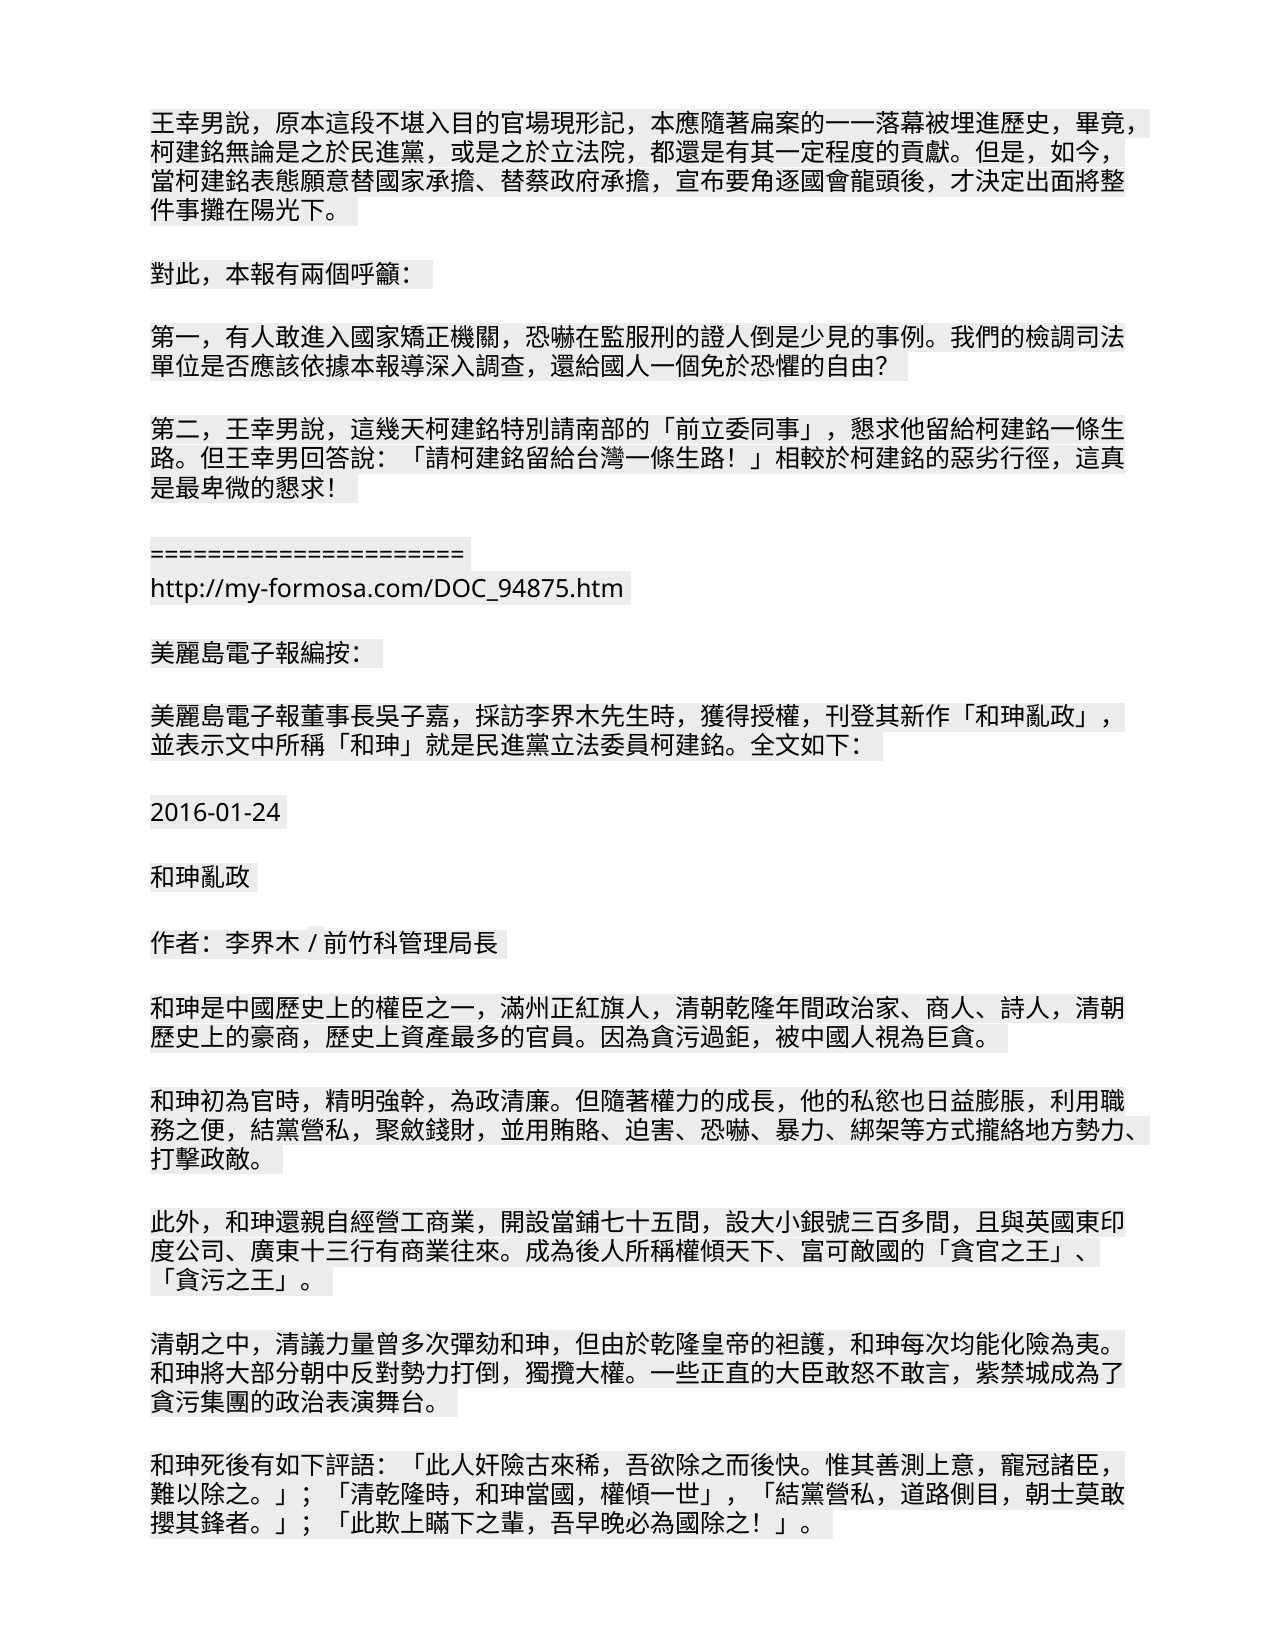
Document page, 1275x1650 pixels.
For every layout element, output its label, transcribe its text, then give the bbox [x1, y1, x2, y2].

text 卡韓政變 (137)：嘴巴黨在乎清廉嗎？ 陳真 2019. 08. 06. 據說今天又有一個嘴巴黨成立，黨主席叫柯文哲。此人一會兒藍一會兒綠，這不叫超越藍綠，而是見藍說藍話，見綠說鳥話。 比方說，上午說阿扁裝病，應該再抓進去關，豈能有罪不關，法治尊嚴何在？而且痛批，就算要特赦阿扁，所有贓款也得先吐出來才行啊。可是，到了下午，場景不同，綠魂上身，它媽的竟然 "哽咽" 了，哭著說："馬英九把阿扁關起來，就是在侮辱咱台灣人！" 還有比方說，明明不是亞斯柏格症 (他自己親口說的)，卻對外瞎掰說自己就是，搔首弄姿，裝模作態。至於什麼「二二八受難者家屬」，更是一天一版本，總共有七、八種不同版本；每年每到二二八那天就哭給你看。可是，依照他的定義，全台灣至少有兩千萬個「二二八受難者家屬」。 總之，你要是對他講的話當真，恐怕會精神錯亂。不但前言不罩後語，而且滿口謊言，行事作風不擇手段，罄竹難書；栽贓抹黑連勝文的那一大堆卑鄙齷齪事，我就不說了。 前幾天，他還正氣沖天地罵蔡英文「身邊每一個人都貪污」，以此闡明為何兩年前一家大小信誓旦旦一定支持蔡英文連任，如今卻不再支持的原因，講得好像他多麼重視清廉似的。這是事實嗎？當然不是。柯文哲又不是小 BABY，都已經參與政治五、六年了，有可能這麼無知嗎？有可能兩年前都還以為民進黨很清廉，直到最近幾天才雄雄發現民進黨是個貪污黨？因此「只好」跳出來組個黨，以端正政風？ 舉個例，就談和蔡英文關係最密切的柯建銘好了。簡單這麼說，民進黨人分兩種，一種偽君子，一種真小人。柯建銘屬於後者，名聲差，清廉指數非常低，幾乎是眾人皆知的事實。 但是老實說，我對真小人並沒有太大的惡感。我對那些表面清新、滿口漂亮話、但實際上狗皮倒灶、吃飽喝足的偽君子人渣最為感冒。當然，真小人依舊還是小人。我之所以拿柯建銘為例，乃是要說明嘴巴黨柯主席對於清廉的真實態度。 關於柯建銘的清廉指數，大家請仔細看我文末引用的五篇文章就能知其一二。柯建銘其實沒有太大的政治性，而是一個靠政治撈錢、為利益集團奔走、黑白兩道通吃的「商人」。 柯文哲經常說，他最看不起那種「一邊罵中國一邊卻又努力撈人民幣」的人，那麼，柯建銘理當就是柯文哲最看不起的人，因為柯建銘的兒子就是在萬惡的中資機構工作，一家中國著名的金融銀行。依照人渣黨的標準，這就是通敵，應該以「中共同路人」的通敵罪名繩之以法才對。但是，柯文哲非但沒有「最看不起」柯建銘，反而非常推崇，說他是個「理想家」，是「現代唐吉訶德」。 大家看到這裏應該先停下來，先跳到最後面把我所附的幾章文章看完，然後你才能明白這位黨主席有多麼虛偽與荒唐。特別是親綠的「美麗島電子報」那兩篇文章，務必詳讀。 柯建銘辦公室對此於 2016年1月 24日發布聲明表示：這兩篇報導「均非事實，通篇均為捏造，警告即刻將該二篇文章下架，否則將提出告訴，若有人加以引用，將一併提告。」 對於具體個案方面，例如違法圍標及黑道公然跑進監獄恫嚇證人等等，我不知是否屬實，但是，柯建銘之貪瀆、受賄與關說之基本行徑，卻是事實。 但我還是得再次聲明，我並不認為柯建銘是民進黨裏頭的貪瀆代表；我的意思是說，他絕不是屬於貪最多、最無恥的那一類人，只能算是民進黨貪污學園的中段班甚至初級班，但他卻如此惡名昭彰，這可能跟他的「營業項目」太多太頻繁太明目張膽有關，甚至還涉及黑道恫嚇企圖司法作證者，因此而有清朝貪污大王、「現代和珅」之稱。 2011年，這樣一個聲名狼藉的人，在民進黨不分區立委提名中，卻被蔡英文提拔為不分區立委排名第一，對之大加吹捧，說她提出了「最好的名單」；不但外界嘩然，黨內不同派系也很不滿。民進黨前立委王幸男 (曾製造郵包炸彈炸斷前副總統謝東閔一隻手)，指控柯建銘涉嫌受賄、關說等案件。 王幸男還故意挑了兩個扁擔 (意謂著柯建銘之罪行罄竹難書)，裡面裝了40份黑資料，向民進黨具名檢舉。王幸男在檢舉資料上簽名，聲明願意自負刑責。王幸男說，「柯建銘還有很多沒有曝光的事，我都不敢講，因為我很愛民進黨，不想傷害黨，若講出來會動搖黨本。如果黨願意展開調查的話，我會全部講出來。」 王幸男同時還在報上刊登半版大幅廣告，標題是「清黨救台灣，民主大進步」。王幸男表示，「民進黨長期被派系把持，將黨當成搖錢樹」，「柯建銘的違法負面報導那麼多，罪狀多到說不清，也說不完；讓他擔任黨團總召和不分區立委都很不適合，如果不把 (柯建銘) 這個爛瘡戳破，讓膿血流出來，民進黨將會因為敗血病而死掉。」 但是，蔡英文對於此事卻只說了一句「我知道了」，之後就再也沒有下文。蔡英文甚至還指定柯建銘擔任民進黨代理黨主席，賦予他更大的權力；一丘之貉，沆瀣一氣。 後來，各方慶幸「現代和珅」柯建銘並沒有如願當上立法院院長，但卻有個人跳出來為他抱屈，那就是柯文哲。柯文哲說：「我相信柯建銘當立法院長，絕不會讓新竹人漏氣」。 後來，2016年，柯建銘參選立委，柯文哲及其父母一家人一起都來幫柯建銘站台助選。柯文哲說，他跟柯建銘早已熟識，讚揚柯建銘「是新竹市最值得支持的候選人」；還說根據他「十多年來近距離的觀察發現：柯建銘是一個很有理想性的人」，特別推崇他很會「喬事情」。 柯文哲並感嘆，大家把「喬」給污名化了。柯文哲說，「柯建銘喬的都是國家利益與政黨的理想，從不為個人利益」，讚美他是「現代唐吉訶德」，而且為理想、為國家利益而把自己弄得「傷痕累累」，「我經常說他是傷痕累累的唐吉訶德」，「如果柯建銘可以當上立法院院長，將是新竹人的光榮」。 最後，柯文哲「語重心長」地呼籲大家要「好好思考如何選出一個可以讓台灣社會變得更好、政治發展更有利的候選人」。柯文哲並批評那些批評柯建銘的人「講別人壞話，不會讓自己變好」。 我所引用柯文哲的這一堆話，至今都還留在柯建銘的臉書上。柯文哲及其父母等一家人，還幫柯建銘掃街。柯文哲母親說，他們柯家不但是柯建銘的「鐵桿支持者」，而且是「鋼做的」，永不生銹。 投票前夕的造勢晚會上，柯文哲牽著他爸爸和他媽媽的手，大力為柯建銘歡呼、獻唱。據報載，「掀起當晚的最高潮」。柯建銘於是又高票當選。 我對這個嘴巴黨沒什麼好說的。主其事者，也就是其黨主席，就像全身都是嘴巴似的，一下說這樣，一下說那樣，搔首弄姿，蠢話鳥話說不停，這大概就是這個黨的一切了。 後記： 我寫這篇文字感覺挺窩囊，因為生平最怕一個東西就是 "trivial" (瑣碎不重要的)，為什麼怕呢？因為它跟我們的生命不對等，上駟對下駟，沉重的如此沉重，輕薄者竟如此輕薄。 曾經看過這樣一個句子，忘了誰說的，或多或少說中我的感覺：“Giving an insignificant thing your attention is a form of self-disrespect.” (把注意力放在那些根本不重要的人事物上頭，基本上就是一種自我做賤。) 我們在一個小茶壺裏起風暴，為裏頭種種猥猥瑣瑣瑣瑣碎碎的無聊人低級事浪費心思，外頭卻是浩瀚時空，茫茫大海。 但我知道，島內島外皆然，說到底，世上觸目所及，盡皆瑣碎，哪有什麼 significant？唯一讓 triviality 取得重要性的方法，也許就是專注與虔誠，好讓雞毛蒜皮事彷彿能長出翅膀，飛向那難以言說的大海。 ==================== https://n.yam.com/Article/20160125525866 柯建銘、陳水扁涉嫌買票、圍標、恐嚇受刑人 美麗島電子報 吳子嘉 (美麗島電子報董事長) 調查報導 2016.01.25. 民進黨在贏得總統、多數立委席次的完全執政後，接下來的重頭戲，就是2月起即將展開的國會龍頭之爭；目前，民進黨總計有三方人馬表態爭取，分別是陳明文、蘇嘉全及柯建銘。從不同角度來看，這三人或許是各有千秋，但如果蔡英文政府真想避免重蹈當年扁執政的貪腐覆轍，讓選民願意真正相信民進黨的清廉口號，那麼，在立法院長改選之前，確實有必要慎重檢視柯建銘這個人。 2012年2月21日，當蔡英文首次競選總統失利後，王幸男在自由時報刊登一篇「清黨救台灣，民主大進步」的公開信，逐一點出他認為蔡英文不應信賴柯建銘的各種理由。 當時，由於適逢民進黨敗選不久，黨內討論焦點大多集中在「黨主席誰來接棒」，有關王幸男所指控的內容，根本不被輿論所注意。但是，在這封公開信中，卻以擦邊球的方式，點出兩段民進黨的暗黑歷史，即便到今日已隔了數年之久，若真相一旦被揭開，整個黨恐怕都將為之羞愧。 這裡所指的，除了包括當年陳水扁曾同意柯建銘拿三千萬幫助姚嘉文競選考試院院長；還有陳水扁、馬永成與柯建銘，曾在總統府內逼迫中科管理局局長李界木違法圍標。 首先，王幸男在信中提到，稱2002年「民進黨高層」同意出資三千萬元，協助姚嘉文競選考試院長，並先由柯建銘調度現金。但是，事後柯建銘卻未將款項交還給出資人，經出資人的乾媽許榮淑出面協調無效，只好透過南部蔡姓立委向柯建銘強力催討。 當時，王幸男基於保護陳水扁的理由，也擔心損傷民進黨形象，所以在信中話帶保留，語焉不詳。但日前，王幸男在接受本報採訪時提到，因目睹柯建銘正準備參選立法院長，且勝出機會甚濃，將來危害黨國將更為劇烈，不得不全盤托出。 王幸男說，有關「民進黨高層同意出資三千萬幫姚嘉文選考試院長」這件事，真正的實情是，這位民進黨高層其實就是陳水扁，他同意由柯建銘支付三千萬給答應倒戈的友黨立委，事後再由陳水扁歸墊。只是到了最後，三千萬卻未歸還給金主，才會又鬧出許榮淑出面協調、南部立委強力催討等情況。 簡言之，柯建銘借貸三千萬的目的，其實就是為了幫助姚嘉文通過考試院長同意權，而在事先進行買票。 而真正嚴重的問題是王幸男在信中的第二個爆料。他在公開信中指出，當年的中科污水放流工程，柯建銘涉嫌藉立法院黨團總召身份，以籌措總統競選經費為名，要求主事者交付工程審議委員名單及指定得標廠商。 這段話，同樣是含糊不清，但這幾天，在王幸男的安排下，當時擔任招標單位首長的李界木接受本報專訪，清楚還原當時這場荒謬的真相。當時，柯建銘涉嫌介入的工程弊案名稱是「中部科學園區、台中基地污水放流管線工程第四標」。 李界木說，柯建銘於工程標案尚未公告（民國94年8月31日）前就已經介入，而該程標的決標方式是採最有利標，程序則是由當時擔任中科管理局局長的他，負責勾選15名審議委員，包括局內4位、局外11位。接著，經徵詢委員意願後，就會組成11位成員的「審議委員會」，再讓該委員會決定投標廠商的得標順位，最後由第一名得標。 換言之，如果可以事先取得審議委員名單，再設法收買，這起十四億的工程就有很高的機會成為囊中物。 李界木回憶，他大約是在工程開標（民國94年9月29日）前三週（9月上旬）完成15位審議委員的名單勾選，交由工程招標承辦單位徵選出最後11位審議委員。沒多久，柯建銘就電召他到辦公室討論此工程案，當面告知為了籌措陳水扁2004年的總統競選經費，希望安排獻金的金主得標，所以，要求李界木提供11位審議委員的名單，以便運作金主順利得標。 當聽聞柯建銘提出這項要求後，李界木當場回應說，自己擔任中科管理局局長以來，從未向承辦單位索取過審議委員名單，所以就面有難色的婉拒了這項無理要求。 只是，過沒幾天，大約是9月下旬時，就接到總統府通知，要求李界木前往總統府，和柯建銘、馬永成等3人，一起討論這起工程招標案。 到場後，柯建銘再度提出索取名單的要求，李界木仍然堅持立場，表示無法同意，場面僵持不下。沒想到，當下馬永成起身，走向陳水扁辦公室，過沒多久，陳水扁就透過馬永成裁示「把名單交給柯建銘」。 總統命令既已下達，隔天，柯建銘就順利取得名單了。事後，工程案於民國94年9月29日開標，民國94年11月4日決標，審查期約一個多月，總共有七家公司投標，名次依序為「宏昇營造股份有限公司」、「日商大豐營造股份有限公司台灣分公司」、「泛亞工程建設股份有限公司」、「林記營造股份有限公司」、「介興營造廠股份有限公司」、「高堃營造有限公司」，以及「國登營造股份有限公司」。 李界木說，此案前前後後，總計有六組立委前來關說，分別是四組國民黨籍、二組民進黨籍。柯建銘是其中之一。 最後，該工程案經過委員會審查，依序排定決標順序，第一名廠商是「宏昇營造股份有限公司」，以新台幣1,412,496,000元得標；而柯建銘幫助的投標商「高堃營造有限公司」，排名第六，毫無機會。 結果確定後，李界木卻又接到柯建銘的召喚。這一次，柯建銘提出的要求，是要求李界木設法說服第一名的得標廠商自行放棄得標，再由李界木出面指定第六名的廠商「高堃營造有限公司」遞補。對此，李界木只好先敷衍回稱，必須先研究後才能回覆。 李界木回頭將這項要求拿去詢問工程承辦單位時，結論當然是絕對不可行，但是當李界木以電話回覆柯建銘這項結論時，柯建銘卻又再度召喚面議。而這一次，提出的要求居然是：「請第一名放棄，由第二名得標，並提供5%利益給第一名」。 李界木離開後，只好行文到公共工程委員會詢問可行性。得到答覆是，如果第一名放棄，依法規規定是不得依照順位遞補，而是一定要重新招標。在有了這個答案後，才讓柯建銘停止運作，不再「召喚李界木」。 但最令人訝異的還在後頭。 事後，李界木因諸多因素，不得不離開中科管理局局長職務，並申請退休。接著，他也因為深陷龍潭購地弊案，於2010年11月11日判刑3年6個月定讞，2010年12月29日入獄服刑，2012年12月26日假釋出獄。 就在坐牢期間，王幸男於2011年7月11日前往民進黨中央黨部，檢舉柯建銘涉及前項弊案，並提到李界木願意出面指證柯建銘涉及的工程弊案。 不料，消息傳出後，當時人正在宜蘭監獄坐牢的李界木，卻在2011年8月12日當天，突然有兩位貌似黑道的陌生男子，在沒有任何知會的情況下，以「特別面會」的方式前往宜蘭監獄探望他。談話內容，就是警告李界木不得出面幫助王幸男作證。 依據法令規定，只有立委或縣長以上官位者，才有資格能辦理「特別面會」，而且一定要立委本人，才能享受這特殊待遇。至於這兩位神秘的陌生不速之客是誰？一位姓吳，另外一位則叫做廖東和。到底是何方神聖如此神通廣大？ 雖然廖東和和吳姓男子，當時並未聲稱是代表柯建銘，但口頭是明確警告李界木不得協助王幸男指證柯建銘。也就是說，二位男子企圖協助柯建銘恐嚇證人是不爭的事實。 王幸男說，原本這段不堪入目的官場現形記，本應隨著扁案的一一落幕被埋進歷史，畢竟，柯建銘無論是之於民進黨，或是之於立法院，都還是有其一定程度的貢獻。但是，如今，當柯建銘表態願意替國家承擔、替蔡政府承擔，宣布要角逐國會龍頭後，才決定出面將整件事攤在陽光下。 對此，本報有兩個呼籲： 第一，有人敢進入國家矯正機關，恐嚇在監服刑的證人倒是少見的事例。我們的檢調司法單位是否應該依據本報導深入調查，還給國人一個免於恐懼的自由？ 第二，王幸男說，這幾天柯建銘特別請南部的「前立委同事」，懇求他留給柯建銘一條生路。但王幸男回答說：「請柯建銘留給台灣一條生路！」相較於柯建銘的惡劣行徑，這真是最卑微的懇求！ ====================== http://my-formosa.com/DOC_94875.htm 美麗島電子報編按： 美麗島電子報董事長吳子嘉，採訪李界木先生時，獲得授權，刊登其新作「和珅亂政」，並表示文中所稱「和珅」就是民進黨立法委員柯建銘。全文如下： 2016-01-24 和珅亂政 作者：李界木 / 前竹科管理局長 和珅是中國歷史上的權臣之一，滿州正紅旗人，清朝乾隆年間政治家、商人、詩人，清朝歷史上的豪商，歷史上資產最多的官員。因為貪污過鉅，被中國人視為巨貪。 和珅初為官時，精明強幹，為政清廉。但隨著權力的成長，他的私慾也日益膨脹，利用職務之便，結黨營私，聚斂錢財，並用賄賂、迫害、恐嚇、暴力、綁架等方式攏絡地方勢力、打擊政敵。 此外，和珅還親自經營工商業，開設當鋪七十五間，設大小銀號三百多間，且與英國東印度公司、廣東十三行有商業往來。成為後人所稱權傾天下、富可敵國的「貪官之王」、「貪污之王」。 清朝之中，清議力量曾多次彈劾和珅，但由於乾隆皇帝的袒護，和珅每次均能化險為夷。和珅將大部分朝中反對勢力打倒，獨攬大權。一些正直的大臣敢怒不敢言，紫禁城成為了貪污集團的政治表演舞台。 和珅死後有如下評語：「此人奸險古來稀，吾欲除之而後快。惟其善測上意，寵冠諸臣，難以除之。」；「清乾隆時，和珅當國，權傾一世」，「結黨營私，道路側目，朝士莫敢攖其鋒者。」；「此欺上瞞下之輩，吾早晚必為國除之！」。 民進黨的和珅 我早在美麗島事件 (高雄事件)之後，就與同志在美，努力從事廢除戒嚴、開放黨禁遊說工作。1986年二月(春節期間)尤清來華府，密會國會議員時，當時就提出是年12月10日(國際人權日)成立政黨，我們在華府的同志(陳唐山、蔡武雄、蔡同榮和我) 一直努力促成政黨。 後來，由於居住在海外的許信良先生(是年5月)要回台組黨，島內黨外人士怕亂了原定的計劃與步驟，尤清終於利用慶祝教師節之際(9月28日) 匆促誕生民進黨。我是第一位海外中執委，也是第一位海外代表。我當時對民進黨有深厚的感情。但後來回台服務時，一看什麼都走樣，後輩的黨員只耍嘴皮，就成為名嘴政客，重利輕義。在這種環境之下，黨內和珅之輩於是產生，和珅就成為「貪污之王」，坐擁天下。 民進黨創黨不久之後，竄出一位和珅人物。他出道之時，頗為精明能幹，可是後來卻獨攬大權，要一元給五毛，吃喝玩樂，貪污腐化，成為民進黨富豪，且是當今朝野紅人，有人誇稱他的本領超出國民黨的龍頭大人，因他黑白兩道通吃，法官檢調護衛，天下第一把紅人。 在一次與陳定南談話中，我第一次聽到和珅的事，當時對這為仁兄有種不悅的印象。當年陳定南代表民進黨出來競選省長，為了籌劃競選經費，發行債券。當時規定推銷人員，可扣券面值得30％作為回饋經費。這位仁兄就顯出他的 “聰明＂，大量向競選總部要券，但先出售一部分，收到款項之後，先扣除全部所拿券數的回饋經費。當選舉過後，他才把先拿的超額但未出售的債券奉還。競選總部只有空歡喜一場，且蝕了一把米，卻捉不到小雞。(陳定南遺物中，有競選帳目可查)。 我在美32年 (研究所兼在大學做事9年；聯邦政府工作23年），回到台灣服務後，體會在台當官不易，不論是國民黨、民進黨或是其他政黨，都是同一醬缸浸泡出來的，多少沾上不潔的 “臭習”，只是五十步笑百步之分。 當我在中央任職時 (環保署一年，科管局五年多) 都遭遇難以幫忙的請求。一旦單位預算提出時，就有好幾位立委會請我到他們辦公室喝茶，先禮後兵，請託某某工程開標多多照顧。有些 (民進黨) 黨內立委就告訴我說： “…黨內有二位醫生，吃銅吃鐵，包山包海，我們都苦哈哈，你要多多關照…”。 一件工程招標下來，未中標的公司會發函向調查局檢舉，被請託的立委會藉故刪減或凍結預算；檢舉不成，立委有時會逼人要向中標公司讓出；再不成，就請黑道向中標公司或相關人員恫嚇；又不成，就發動環保流氓阻止工程進行。 科管局工程多，我體會最深。和珅先生又多了一些花招，請記者來作 “污名化”，我在竹科和中科的開發和建設，被他雇用記者說成了 “好大喜功”；另一招更狠，他供給資訊，透過友黨的立委 (台聯某立委，後成了民進黨立委候選人) 質詢，作為他在國會殿堂的打手。 國科會的太空計劃和我都被開砲過，這都有紀錄可查。和珅曾經為了一項重大工程，逼迫我交出審查委員名單，我不給，他竟告到最高當局。但他拿了名單又沒中標，更加懷恨，向上司誣告，要逼我走路。 黨內同志 (王幸男和蔡同榮) 怕家醜外揚，先透過管道提出檢舉，但和珅先生魔高一丈，他先偷錄對方電話通話，再加以製造，在中、執委開會時，每人桌上擺出預先製造的錄音帶，說是 “台獨派” 預謀陷害。他所養的立委，非但馬首是瞻，當然還為他打抱不平，所以要台獨黨綱束之高閣了。 和珅先生高居要津，連總統、主席得聽他話，他可以聯合敵黨凍結預算，癱瘓政府，而且民進黨得靠他 “募款” 養大，雖然是要一塊給五毛，但對沒有黨產的民進黨而言，他還是個財神爺、大恩人，所以他的 “讒言” 就變成主政者的 “忠言”。 和珅先生聽到有人要檢舉他違法亂紀的事，怕我出來作證，他竟派人到監獄要我封口。 另一位醫生，是某派的龍首，他們的友人，在台中建造一個工業區，區裡的污水理應自己處理及排放。但他們為了省錢竟派人要我 (時任中科開發負責人) 代為處理及排放，即他們工業區的污水流到中科污水廠處理，然後借由中科排水管排放到大海。中科污水廠的處理容量設計，無法滿足他們的請求被拒。然後改由他們自己處理，但要借中科地下排放管排放至大海。 我以 “責任不清” 之由回拒。過去竹科污水排放路線與民間工廠同路，常揹黑鍋，被指毒死魚群、造成銅綠牡蠣的禍首。直到我上任後，埋地下排放專管，才解決被指責的困擾。過去的經驗使我警惕，不能為友情傷害大眾利益。但擋人財路，竟被謠言說得一文不值，現在某派系的成員，對我非常不友善。 我們的頭號敵人是國民黨，在國民黨未垮台前，和珅亂政之事，我暫時忍耐下來，不作打擊民進黨之事。畢竟民進黨是先人、同志共同努力促成、精心經營壯大，得來不易，不要因一粒鼠屎害了一鍋粥。但和珅變本加厲，竟能左右黨內候選人提名。 現在選舉過後，在邁向2016取回政權之計，應該清理一下，讓和珅下台。如果民進黨仍執迷不悟的話，將被崛起的第三勢力掩埋掉。 我怕年老失憶，已將和珅違法亂紀、傷天害理之事的資料，都存放在國外，等我回憶錄出爐時，會把人、地、時、事和盤托出。現在只點到為止，釋出警告。 正義不能被扭曲，此欺上瞞下之輩，吾早晚必為國除之！ 蔡主席，選後欲知詳情，可電0912-210-827 李界木 p.s. 這位柯先生若再握權，主席會敗在他手裡。 ===================== 柯建銘的膿瘡‧蔡同榮的神話 【聯合報╱社論】 2011.07.16. 民進黨的不分區立委提名之爭，引爆了黨內幽深的積怨。獨派的王幸男挑著兩籮筐資料向中央舉發柯建銘種種罪狀，柯建銘則反咬獨派大老蔡同榮將「民視」當成私器，鬥爭黨內異己。若加上沸沸揚揚的其他未爆彈，民進黨這紙不分區名單儼然已是公信蕩然。 這次民進黨的醜聞連環爆，其實不能以「內鬥」事件等閒視之。因為，雙方的指控均事關政治操守與社會倫理，更連帶影響台灣政治品質和民眾認知，至此已無所遁逃於輿論的檢驗和公評。若柯建銘的關說、豪賭、介入公共工程、玩弄司法，是必須割除的膿瘡；那麼，蔡同榮公器私用，挾電視媒體來惡鬥、醜化他人，撕裂社會，又如何可以縱容？ 柯建銘說，當年四萬人集資成立民視，是要打破媒體壟斷；如今卻被蔡同榮當成個人御用工具，用來打擊黨和同志，黨團因此長期「在民視陰影下問政」，極其可悲。柯建銘並指控，蔡同榮所做的是「台灣政治史上最醜陋、最血淋淋的政治鬥爭」，甚至比國民黨「還要惡質千百倍」。蔡同榮和民視對此未作回應，民視的叩應節目則悄悄迴避了這個話題。 柯建銘因不滿獨派陣營對他的攻擊，因此道破了蔡同榮挾民視打擊同志、要脅黨中央的事實。但蔡同榮濫將公器當成私人政治武器，受害者豈止柯建銘？事實上，由於蔡同榮等人的操作，台灣政治對立的激化、社會族群的撕裂，乃至民視本身以及其觀眾受害之深，均遠遠超過柯建銘。這是柯建銘沒有說出的真相。 民視在節目形態上選擇走「本土」路線，這是它的特色；但在蔡同榮等少數負責人主導下，它在政治上變成綠營的政爭武器與撕裂社會的凶器，這才是問題所在。 在多數時候，柯建銘是公器私用的「獲益者」，他靜享其利，絲毫不覺有何不妥；直到這尊大砲對準自己，他才悻悻然端出「公器」及「黨政軍退出媒體」的口號譴責。然而，台灣社會的是非界線已被這類私用公器踐踏得面目全非，在這片混沌中，社會公眾要向誰申訴公義？ 令人感慨的是，柯建銘細數「民視」當初建台的初衷，是為了打破媒體壟斷。誰料，革命年代的理想變質成現實的利益，一路傾斜下來，不僅公器變私器，也演成今天它在綠營「尾巴搖狗」的局面。問題是，這麼多年來一直在「飲鴆止渴」的民進黨，面對選舉在即，有勇氣戒掉自己的癮頭嗎？ 王幸男的挑籮檢舉，柯建銘的隔山打虎，讓民進黨的貪婪、徇私和內鬥的幢幢疑影，曝光為對號入座的真人真事。柯建銘的圓熟幹練讓蔡英文倚為左右手，但其真實形象卻是如此不堪；而占有台獨政治金脈的蔡同榮，竟公然利用媒體來經營自己在綠營中「國中之國」的勢力，令人咋舌。 柯建銘與蔡同榮，正好是民進黨內的兩大主要類型；柯被歸類為腐，蔡被歸類為獨。過去，獨因腐而壯大，腐因獨而猖獗；陳水扁即是「腐獨雙棲」的黑白郎君。獨與腐，何者對民進黨的傷害更大？這個問題，只能留待民進黨自己去解答。腐敗固絕不可取，但如果「獨」的理念已經變質成為惡性腫瘤，那麼膿瘡要擠，惡瘤該不該割？ 電視作為公器，豈可以鬥爭為目的？柯建銘說，不能惡鬥同志，難道就可以用「空心菜」那種手法惡鬥對手？或用「愛台灣」那種手法撕裂社會？柯建銘既然知道民視的攻擊比國民黨時代惡質千百倍，那麼，今天台灣民眾感受到的政治氛圍有多麼惡劣，民進黨會無法想像嗎？ 王幸男挖了柯建銘的膿瘡，讓人們看到民進黨政客的淪落；而柯建銘戳破蔡同榮的神話，也讓民眾明白綠營久已吞掉了它「黨政軍退出媒體」的承諾。當柯建銘呼籲蔡同榮和民視應該「還台於民」時，這四個大字，對藍綠兩營其實隱含著另一層意義：「把台灣還給人民」。這些政客霸占的何止是電視台，他們占據台灣政治舞台卻歹戲拖棚的時間也夠久了。 ========================== 《時報周刊》劈董新聞─立法院長柯建銘 2015/09/18 時周精選 董智森 民進黨說：明年大選，他們可獲立院過半席次，或至少蔡英文提倡的進步大聯盟席次會過半。就是說，大家熟悉的「老柯」──柯建銘，要當立法院長了。哇，那就是說，立院結構，將是換藥不換湯。 2年前的「九月政爭」爆發後，馬王重傷、國民黨分裂、黃世銘判刑、陳守煌下台，柯建銘是惟一獲利者，他不但全身而退，更讓國民黨提早變為在野黨。對民進黨來說，有誰像他一樣戰功彪炳，用一身的創傷及膽識去建構綠營執政的堡壘？蔡仁堅影射他是「曹操」，並不貼切，他是呂布，「人中呂布，馬中赤兔」。 老柯無役不與，攻無不勝，連總統都輸他，遑論他人，毛治國在他眼中，是根寒毛；林鴻池，哈，那僅是池中物。他千里單騎、縱橫捭闔，取藍營將帥首級如入無人之境，特偵組指他涉及三棧溪弊案，他找檢察官曾勁元幫他約見台南主任檢察官陳誌銘，希望由陳來約談他就好，不料陳向特偵要求時，被一口拒絕。 柯懷疑被監聽，就找調查局長葉盛茂到立院，要老葉當場打電話給配合檢察官辦案的南機組長湯克遠，他和湯通話，得知案情進度及次日會被搜索的訊息，而檢察官因消息外洩也停止搜索。事後，洩密的葉盛茂被判刑2年6個月，已服刑完畢，而老柯呢？連起訴都沒有，厲害吧！ 4年前，立委王幸男用扁擔挑兩箱資料到黨中央，控訴柯建銘6大罪狀，指柯不配再任不分區立委；但他不動如山，還大罵背後指使王幸男搞他的是民視老闆、立委蔡同榮，「用御用電視挾持黨內高層，打擊同志，比國民黨可惡一百倍。」 立院審查《會計法》修正案，為喝花酒除罪化，黨籍立委趙天麟指他獨斷；桃園縣議會黨團建議開除他，都沒撼動他的行情，還兩度代理黨主席，當然，他得意之作是扳倒檢察總長黃世銘。 特偵組認為柯涉及法官陳榮和收賄案，申請掛線監聽，意外聽到王金平幫他向法務部長曾勇夫關說，引發馬開鍘王的九月政爭，而柯和他的爪牙大力批馬指使特偵組監聽國會，那是栽贓的惡意指控。 特偵組是檢察單位，其檢察官須檢具證據及資料，說服法官同意由他們指揮調查局或警方監聽，核准權在法官，柯和他的爪牙明知核准的是親扁親綠的周占春，卻故意緊咬馬英九、黃世銘「竊聽」，讓法院核准的監聽變成他指控的非法竊聽，而無恥及恨馬的媒體也惡意起鬨，「犯嫌」柯建銘儼然成為受害人，聲望高漲。 周占春的核准是關鍵，這是司法常識，但柯把它玩成政治迫害，手法高明，連王金平在公開場合都說，柯對「司法很內行」。內行到顛倒是非，指鹿為馬，還能有一群網路及媒體的無恥捍衛軍。 施明德說，蔡英文如果當選總統，他「不寒而慄」；而柯建銘如當立法院長，他……唉，「不呷不睏」(陳真按，台語寢食難安之意)。 ===================== 擠膿瘡：王幸男與柯建銘之爭 【聯合報╱社論】 2011.07.05. 蔡英文自認提出了民進黨不分區立委「最好的名單」，黨內卻接連爆出爭議。最尖銳的一役，是王幸男遍數柯建銘無行失德卻排名第二，要求黨中央撤銷其提名；柯建銘則稱王幸男為了權位，泯滅人性齷齪至此。 王幸男的發難，自是代表了黨內獨派勢力的不滿。他列舉柯建銘的種種敗德，包括豪賭、指使首長、干預公共工程、和黑道交往等；強調黨若不把「瘡」劃破，把「膿」擠出來，民進黨將得「敗血症」而亡。 相對地，柯建銘則稱在不分區名單殿後及落榜的蔡同榮和王幸男合計已近一百五十歲，言下之意，兩人豈可再戀棧不去？兩相對照，王幸男把柯建銘當膿瘡，柯建銘也將王幸男當膿瘡；蔡英文面對這些膿瘡，該擠哪一個？ 表面上，王幸男的攻擊矛頭雖是指向柯建銘，但在他的矛尖下現形的，卻是蔡英文。柯建銘的形象爭議存在已久，卻始終在黨內位居要津，無人敢戳破，這是民進黨的兩面性格；而蔡英文標榜形象清新，卻指定柯建銘代理主席職務，又以他為不分區立委名單男性第一名，正是這種雙面性格的流露。這樣的私相授受，擴及至提名不公，遂在內招致同志不滿，在外受到輿論訾議，應屬無可避免。 在不分區提名上，蔡英文棄提獨派的蔡同榮和王幸男，或在顯示「年輕化」及「走向中間」；然而鄭素華、柯建銘等爭議人物的出線，加上派系分贓色彩濃厚，卻讓人看不到她有去腐生新的意志。尤其，她一方面拒提蔡同榮、王幸男以淡化獨派色彩，但另一方面又尊李挺扁，緊抱兩大台獨教主，這種矛盾手法，只是愈發暴露她的捉襟見肘。 蔡英文該擠的，何止是王幸男所指的那顆膿瘡。陳水扁執政八年留給台灣的那一大顆膿瘡，民進黨擠掉了嗎？包括社會撕裂、經濟停滯、意識形態膨脹的那一顆一顆的膿瘡，民進黨又擠掉了嗎？沒有！民進黨一直遮住這些膿瘡，以為只要塗上蔡英文這一劑蓋斑膏，膿瘡就能從國人眼下消失。擠膿太痛，蓋住就好。 如何在高張的理想和現實的腳步之間求取平衡和一致，是一個政黨必須不斷自我調整和追求的目標。從民眾的立場，人們關切的是：這個自詡「民主進步」的政黨，到底還能不能誠實面對自己？王幸男自詡要當民進黨的「清道夫」，其實也只是說出了「國王的新衣」的真相而已。 比較令人驚訝的是，黨中央對此充耳不聞，民進黨內那些口口聲聲「為台灣民主打拚」的人卻也全都噤聲不語；他們難道都贊同王幸男「泯滅人性」的說法嗎？ 要從民進黨這次立委不分區名單讀出什麼新精神，恐怕已不可能。除了派系的分贓外，既有黨規被踐踏，爭議人物位居前茅，具區域戰力的中生代又廁身其間而欲不勞而獲。擠掉王幸男，留下柯建銘；擠掉蔡同榮，緊抱陳水扁。這顆不擠，擠那一顆；大顆不擠，擠小顆。 王幸男和柯建銘之爭，雖只是不分區提名的一場插曲，卻暴露了民進黨最深的隱疾：它不敢面對的自己。作為一個犀利的在野黨，民進黨多麼擅於揭國民黨的瘡疤；它雄辯滔滔、銳不可當，用放大鏡、顯微鏡、哈哈鏡檢視，窮追猛打。然而，對於自己內部的膿瘡，它卻極力掩蓋，全力辯護，諱疾忌醫。 從二○○六年扁家貪瀆案爆發至今，人們何曾聽過民進黨一聲反省；如今，又如何期待它去處理柯建銘之類的問題？即以處理台獨而言，即使擦掉了王幸男及蔡同榮兩塊黑斑，卻留下陳水扁、李登輝及「一邊一國」這幾顆大膿瘡，豈不是只治傷風、不治肺膿瘍？ 這是否是一種政治色盲：一個擠別人膿瘡的高手，卻裝作看不見自己的膿瘡。 [150, 75, 1125, 1573]
